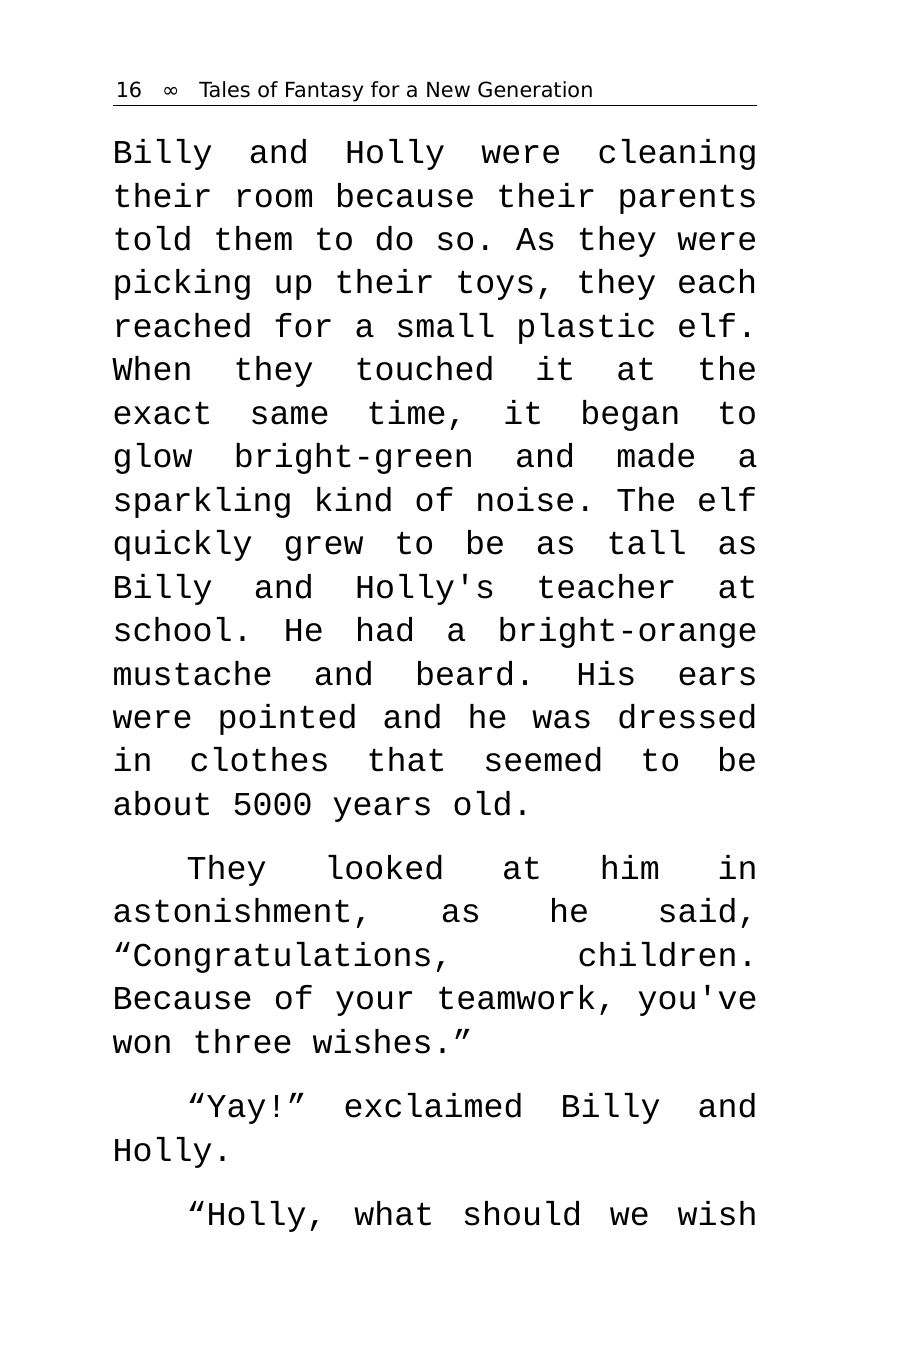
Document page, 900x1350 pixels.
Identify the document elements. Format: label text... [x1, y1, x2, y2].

text Billy and Holly were cleaning their room because their parents told them to do so. As they were picking up their toys, they each reached for a small plastic elf. When they touched it at the exact same time, it began to glow bright-green and made a sparkling kind of noise. The elf quickly grew to be as tall as Billy and Holly's teacher at school. He had a bright-orange mustache and beard. His ears were pointed and he was dressed in clothes that seemed to be about 5000 years old. [112, 136, 757, 825]
text They looked at him in astonishment, as he said, “Congratulations, children. Because of your teamwork, you've won three wishes.” [112, 852, 757, 1063]
text “Holly, what should we wish [112, 1197, 757, 1235]
text “Yay!” exclaimed Billy and Holly. [112, 1090, 757, 1171]
